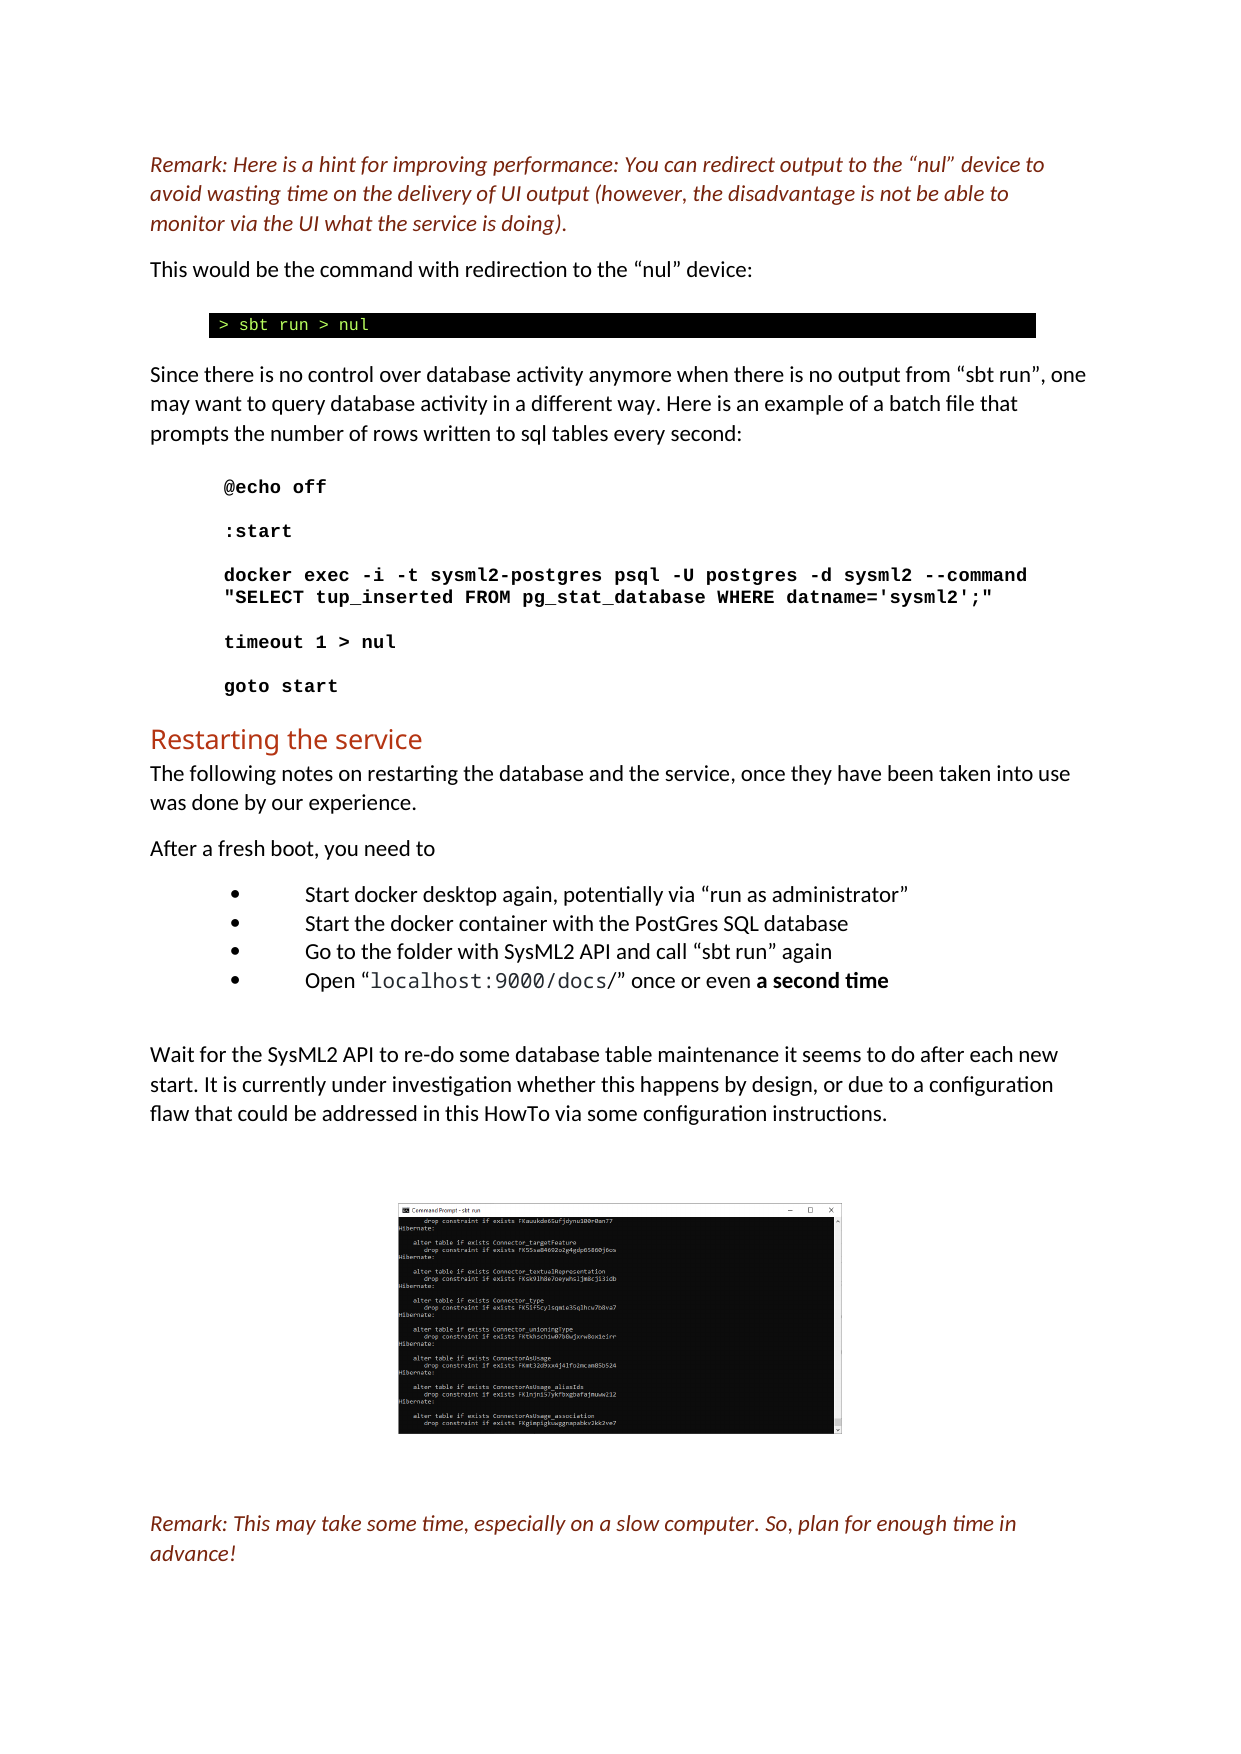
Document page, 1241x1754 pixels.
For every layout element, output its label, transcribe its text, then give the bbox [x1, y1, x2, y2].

picture [398, 1203, 842, 1434]
text Remark: Here is a hint for improving performance: You can redirect output to the “nul” device to avoid wasting time on the delivery of UI output (however, the disadvantage is not be able to monitor via the UI what the service is doing). [150, 150, 1090, 237]
text @echo off :start [224, 477, 1090, 565]
list Start the docker container with the PostGres SQL database [231, 908, 1090, 937]
text After a fresh boot, you need to [150, 834, 1090, 862]
text Since there is no control over database activity anymore when there is no output from “sbt run”, one may want to query database activity in a different way. Here is an example of a batch file that prompts the number of rows written to sql tables every second: [150, 360, 1090, 447]
text This would be the command with redirection to the “nul” device: [150, 255, 1090, 313]
list Go to the folder with SysML2 API and call “sbt run” again [231, 937, 1090, 966]
list Open “localhost:9000/docs/” once or even a second time [231, 966, 1090, 994]
text > sbt run > nul [210, 315, 1035, 337]
subtitle Restarting the service [150, 702, 1090, 757]
text goto start [224, 676, 1090, 698]
text docker exec -i -t sysml2-postgres psql -U postgres -d sysml2 --command "SELECT tup_inserted FROM pg_stat_database WHERE datname='sysml2';" timeout 1 > nul [224, 566, 1090, 676]
text The following notes on restarting the database and the service, once they have been taken into use was done by our experience. [150, 758, 1090, 816]
list Start docker desktop again, potentially via “run as administrator” [231, 880, 1090, 908]
text Remark: This may take some time, especially on a slow computer. So, plan for enough time in advance! [150, 1509, 1090, 1567]
text Wait for the SysML2 API to re-do some database table maintenance it seems to do after each new start. It is currently under investigation whether this happens by design, or due to a configuration flaw that could be addressed in this HowTo via some configuration instructions. [150, 1040, 1090, 1127]
